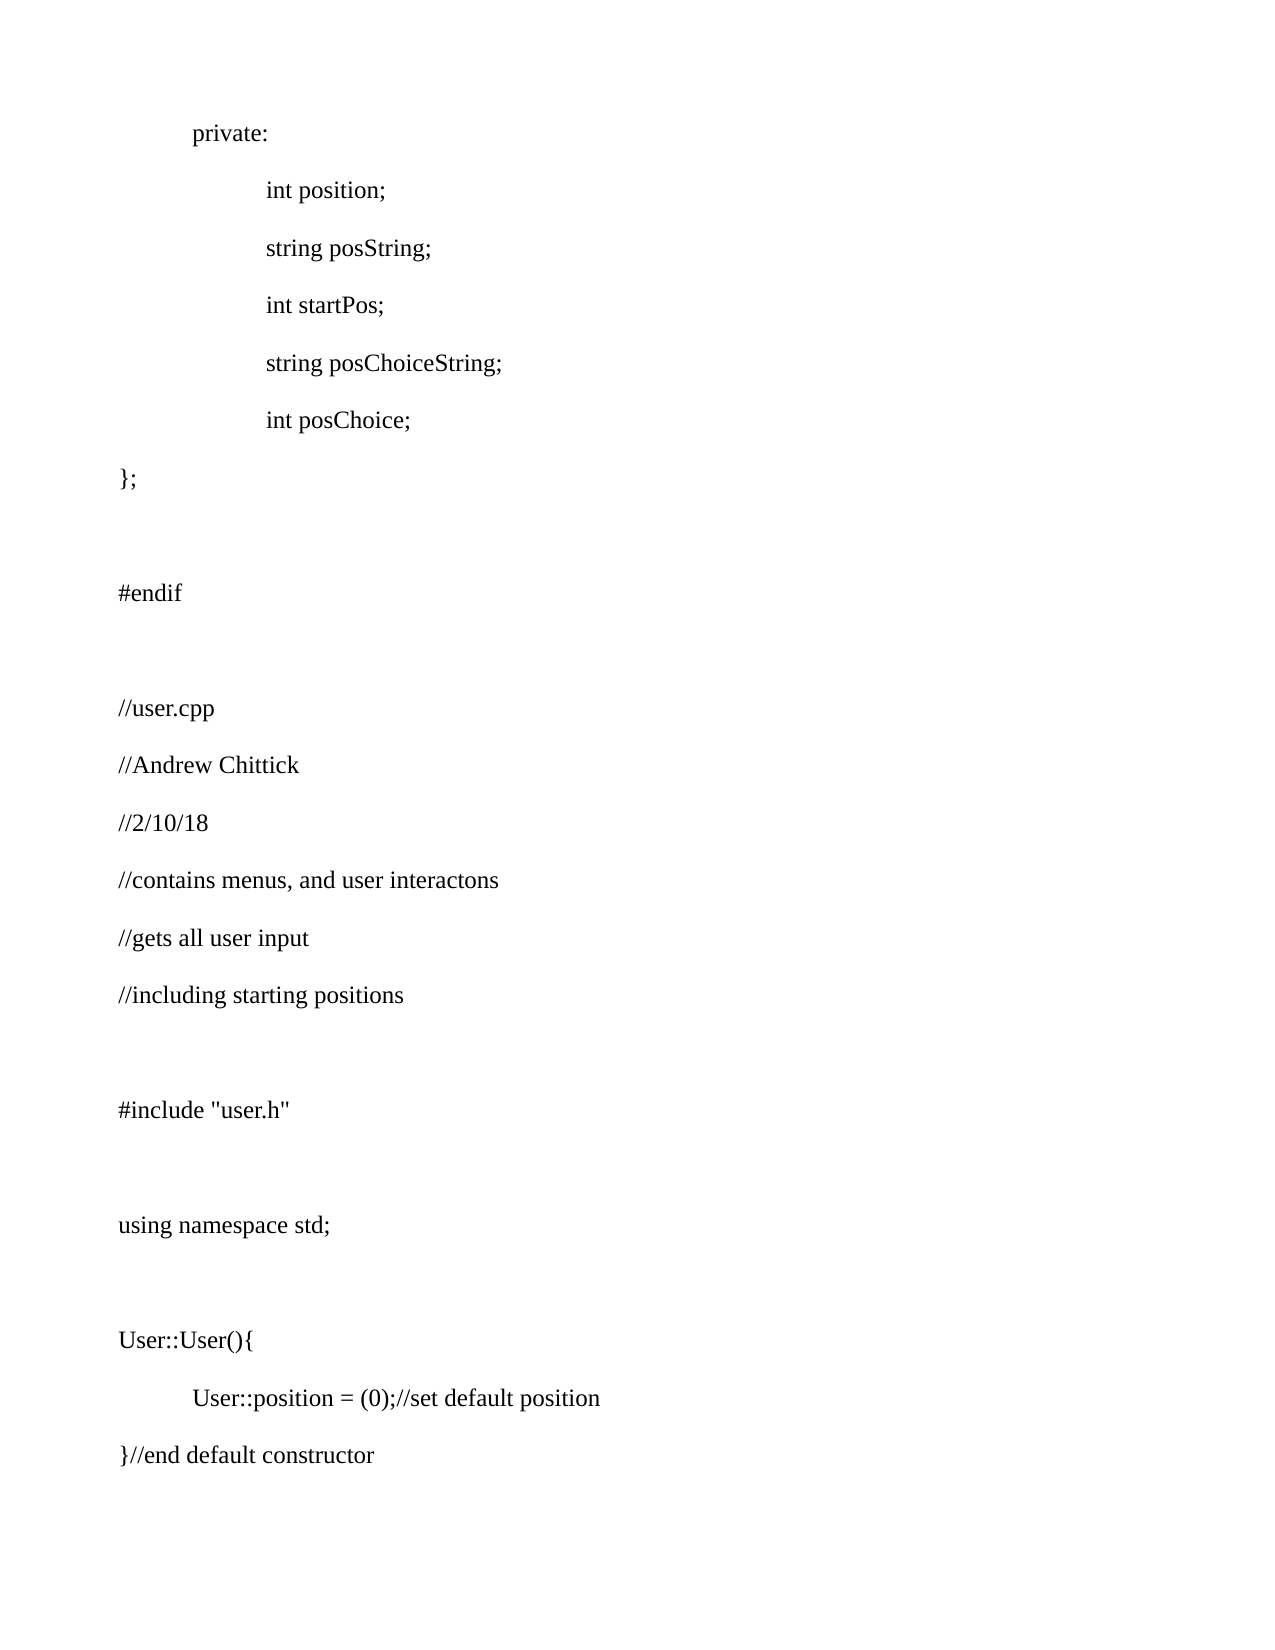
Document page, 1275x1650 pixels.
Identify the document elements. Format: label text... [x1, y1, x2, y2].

text //2/10/18 [118, 808, 1157, 837]
text //contains menus, and user interactons [118, 866, 1157, 894]
text }; [118, 463, 1157, 492]
text }//end default constructor [118, 1441, 1157, 1469]
text #endif [118, 578, 1157, 607]
text User::position = (0);//set default position [118, 1383, 1157, 1412]
text int startPos; [118, 291, 1157, 319]
text //Andrew Chittick [118, 751, 1157, 779]
text //gets all user input [118, 923, 1157, 952]
text int posChoice; [118, 406, 1157, 434]
text //user.cpp [118, 693, 1157, 722]
text #include "user.h" [118, 1096, 1157, 1124]
text string posChoiceString; [118, 348, 1157, 377]
text int position; [118, 176, 1157, 204]
text //including starting positions [118, 981, 1157, 1009]
text User::User(){ [118, 1326, 1157, 1354]
text using namespace std; [118, 1211, 1157, 1239]
text string posString; [118, 233, 1157, 262]
text private: [118, 118, 1157, 147]
